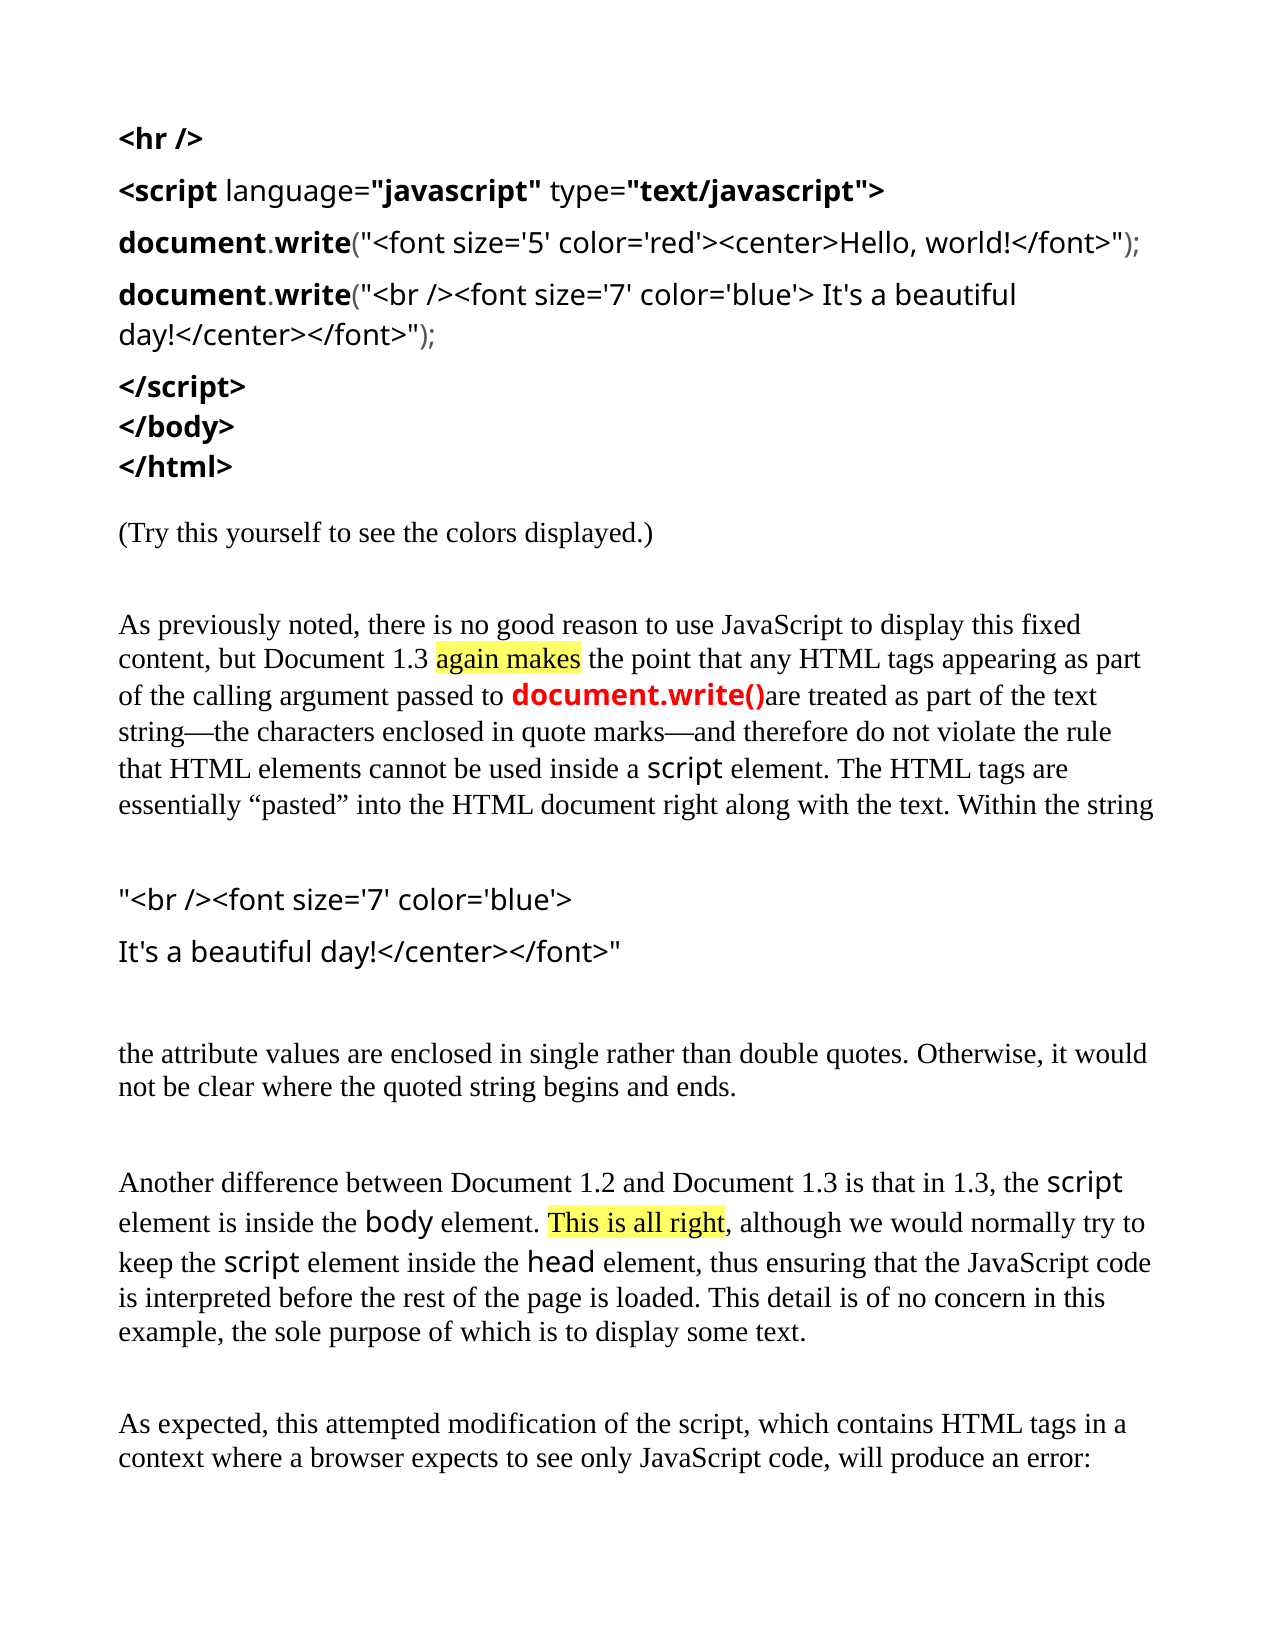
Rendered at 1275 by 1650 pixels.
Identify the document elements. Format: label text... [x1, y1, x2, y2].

text Another difference between Document 1.2 and Document 1.3 is that in 1.3, the script element is inside the body element. This is all right, although we would normally try to keep the script element inside the head element, thus ensuring that the JavaScript code is interpreted before the rest of the page is loaded. This detail is of no concern in this example, the sole purpose of which is to display some text. [118, 1161, 1157, 1348]
text <script language="javascript" type="text/javascript"> [118, 170, 1157, 210]
text </html> [118, 446, 1157, 486]
text document.write("<font size='5' color='red'><center>Hello, world!</font>"); [118, 222, 1157, 262]
text "<br /><font size='7' color='blue'> [118, 879, 1157, 919]
text document.write("<br /><font size='7' color='blue'> It's a beautiful day!</center></font>"); [118, 275, 1157, 354]
text As previously noted, there is no good reason to use JavaScript to display this fixed content, but Document 1.3 again makes the point that any HTML tags appearing as part of the calling argument passed to document.write()are treated as part of the text string—the characters enclosed in quote marks—and therefore do not violate the rule that HTML elements cannot be used inside a script element. The HTML tags are essentially “pasted” into the HTML document right along with the text. Within the string [118, 607, 1157, 821]
text </body> [118, 406, 1157, 446]
text <hr /> [118, 118, 1157, 158]
text As expected, this attempted modification of the script, which contains HTML tags in a context where a browser expects to see only JavaScript code, will produce an error: [118, 1406, 1157, 1473]
text the attribute values are enclosed in single rather than double quotes. Otherwise, it would not be clear where the quoted string begins and ends. [118, 1036, 1157, 1103]
text It's a beautiful day!</center></font>" [118, 931, 1157, 971]
text </script> [118, 367, 1157, 406]
text (Try this yourself to see the colors displayed.) [118, 515, 1157, 549]
